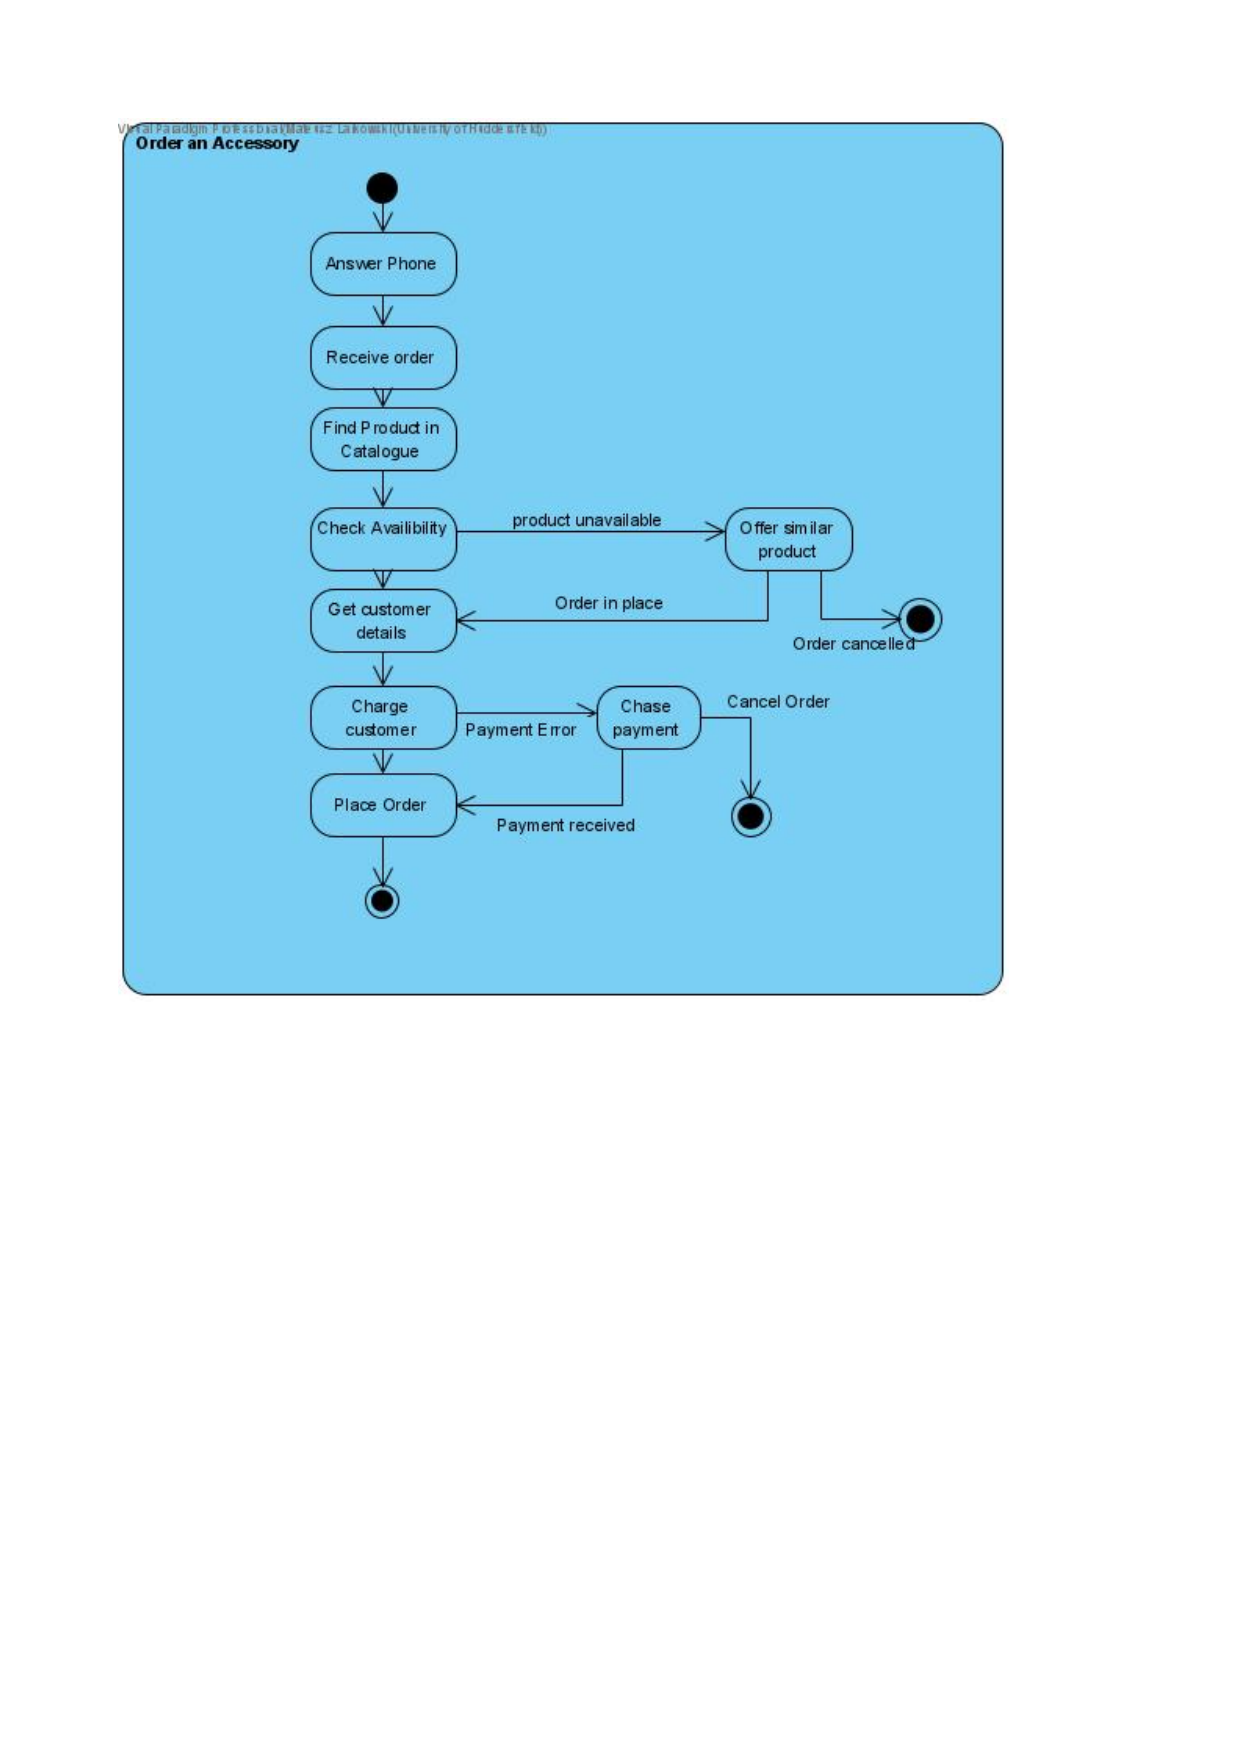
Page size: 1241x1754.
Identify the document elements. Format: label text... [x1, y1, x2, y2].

text TutPrac04 [1009, 118, 1122, 1001]
